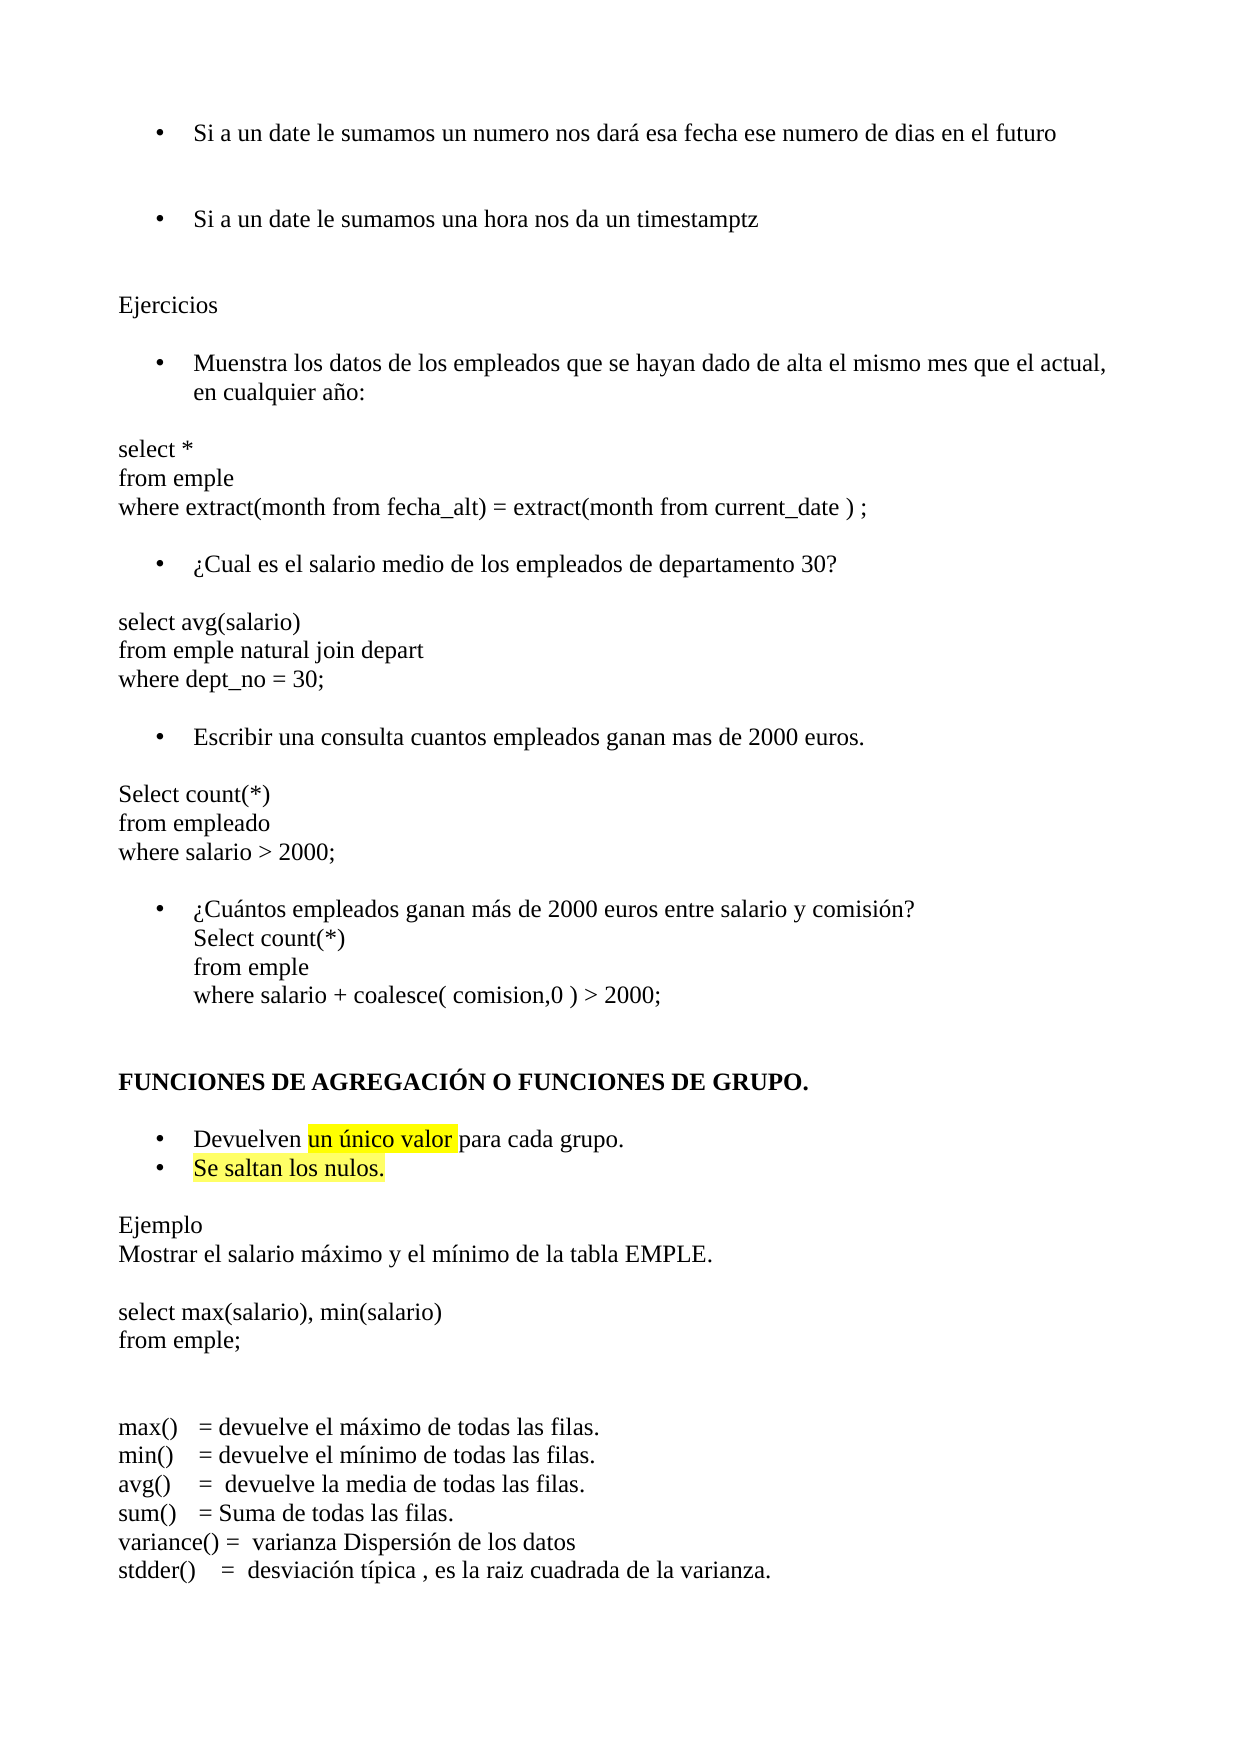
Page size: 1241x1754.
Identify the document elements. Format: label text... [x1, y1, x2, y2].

list Se saltan los nulos. [156, 1153, 1122, 1182]
text variance() = varianza Dispersión de los datos [118, 1527, 1122, 1556]
list Si a un date le sumamos un numero nos dará esa fecha ese numero de dias en el futuro [156, 118, 1122, 147]
list from emple [156, 952, 1122, 981]
text Select count(*) [118, 779, 1122, 808]
text from emple natural join depart [118, 636, 1122, 664]
list ¿Cual es el salario medio de los empleados de departamento 30? [156, 549, 1122, 578]
text sum() = Suma de todas las filas. [118, 1498, 1122, 1527]
text avg() = devuelve la media de todas las filas. [118, 1469, 1122, 1498]
list Muenstra los datos de los empleados que se hayan dado de alta el mismo mes que el actual, en cualquier año: [156, 348, 1122, 406]
list ¿Cuántos empleados ganan más de 2000 euros entre salario y comisión? [156, 894, 1122, 923]
list where salario + coalesce( comision,0 ) > 2000; [156, 981, 1122, 1009]
text select * [118, 434, 1122, 463]
list Si a un date le sumamos una hora nos da un timestamptz [156, 204, 1122, 233]
text from emple; [118, 1326, 1122, 1354]
text where dept_no = 30; [118, 664, 1122, 693]
list Devuelven un único valor para cada grupo. [156, 1124, 1122, 1153]
list Select count(*) [156, 923, 1122, 952]
text where extract(month from fecha_alt) = extract(month from current_date ) ; [118, 492, 1122, 521]
text select avg(salario) [118, 607, 1122, 636]
text Ejemplo [118, 1211, 1122, 1239]
list Escribir una consulta cuantos empleados ganan mas de 2000 euros. [156, 722, 1122, 751]
text stdder() = desviación típica , es la raiz cuadrada de la varianza. [118, 1556, 1122, 1584]
text FUNCIONES DE AGREGACIÓN O FUNCIONES DE GRUPO. [118, 1067, 1122, 1096]
text Ejercicios [118, 291, 1122, 319]
text min() = devuelve el mínimo de todas las filas. [118, 1441, 1122, 1469]
text from emple [118, 463, 1122, 492]
text where salario > 2000; [118, 837, 1122, 866]
text select max(salario), min(salario) [118, 1297, 1122, 1326]
text Mostrar el salario máximo y el mínimo de la tabla EMPLE. [118, 1239, 1122, 1268]
text max() = devuelve el máximo de todas las filas. [118, 1412, 1122, 1441]
text from empleado [118, 808, 1122, 837]
